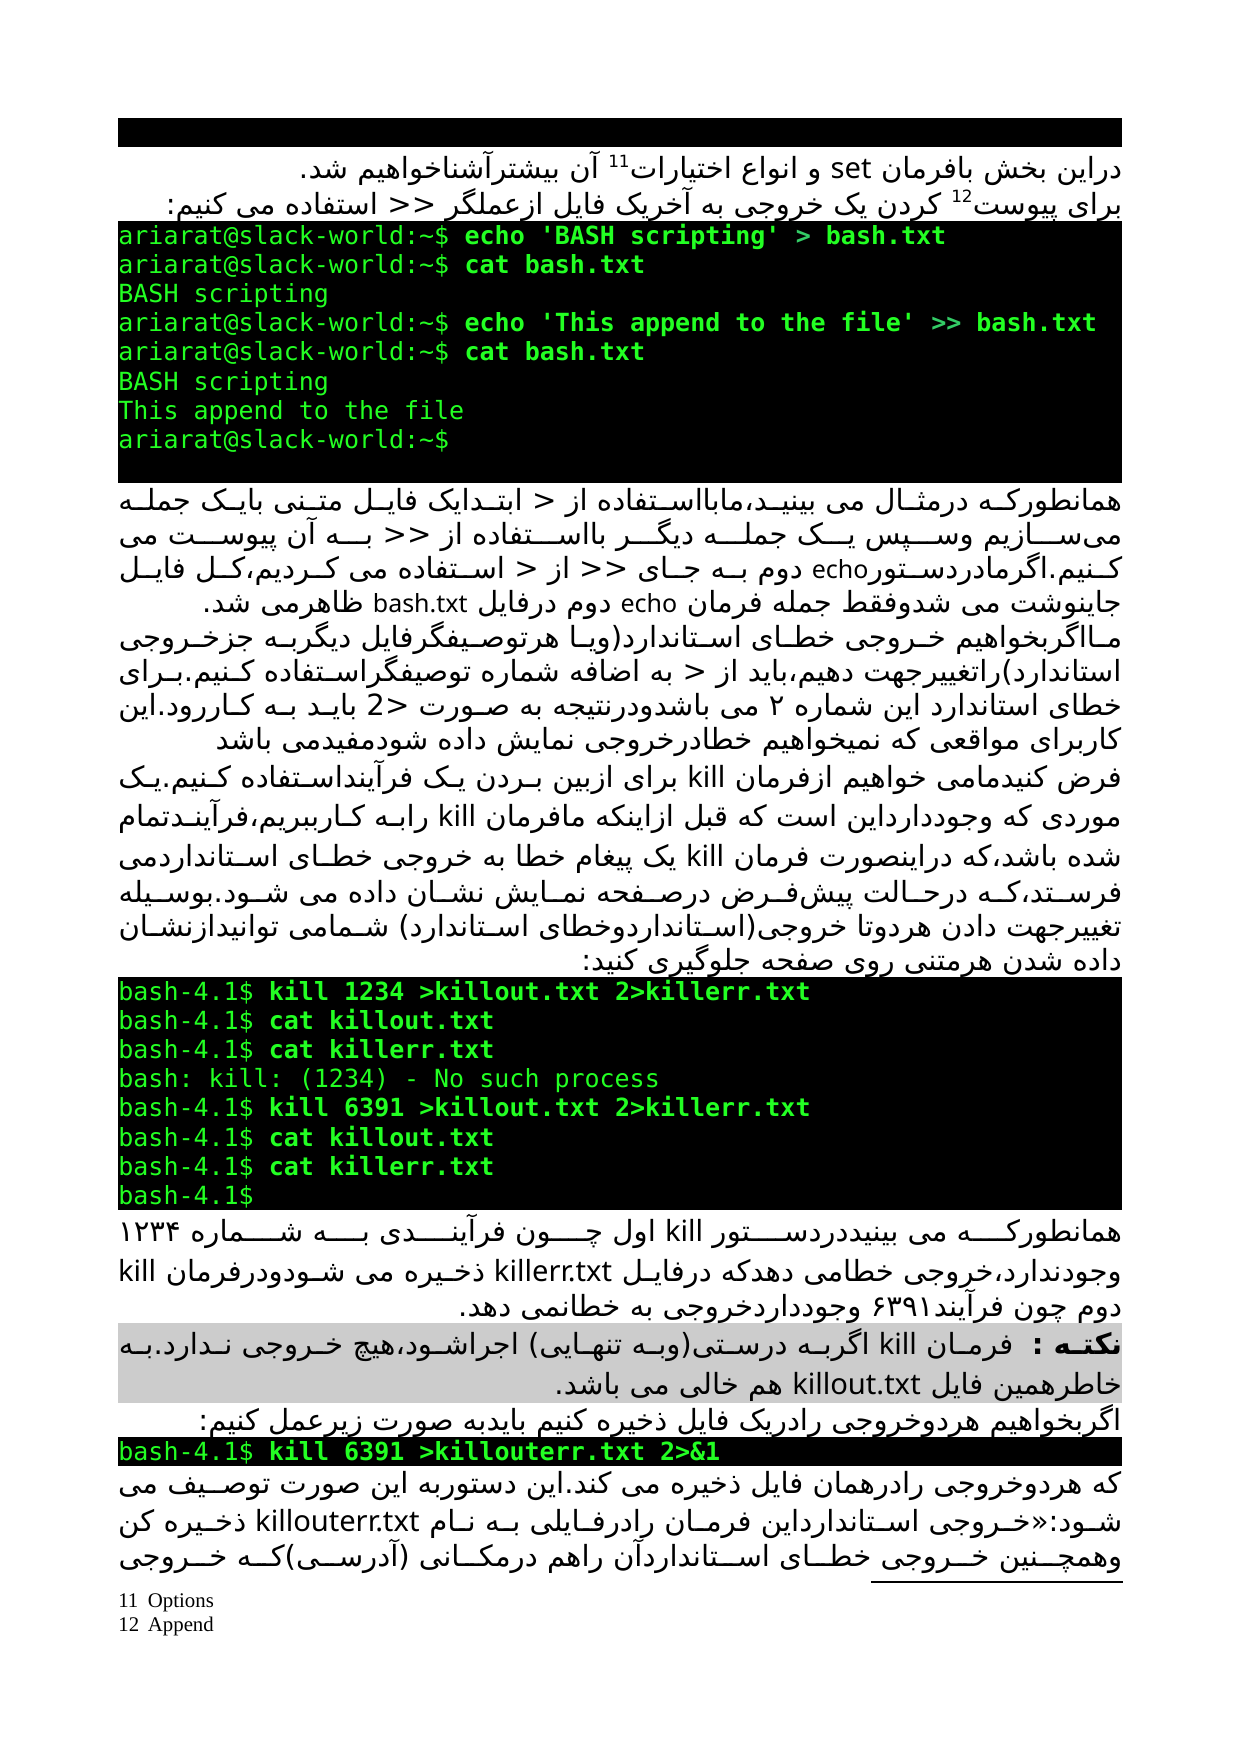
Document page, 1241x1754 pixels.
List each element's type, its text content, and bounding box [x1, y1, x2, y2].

text مااگربخواهیم خروجی خطای استاندارد(ویا هرتوصیفگرفایل دیگربه جزخروجی استاندارد)راتغییرجهت دهیم،باید از < به اضافه شماره توصیفگراستفاده کنیم.برای خطای استاندارد این شماره ۲ می باشدودرنتیجه به صورت <2 باید به کاررود.این کاربرای مواقعی که نمیخواهیم خطادرخروجی نمایش داده شودمفیدمی باشد [118, 620, 1122, 756]
text ariarat@slack-world:~$ echo 'BASH scripting' > bash.txt [118, 221, 1122, 250]
text BASH scripting [118, 367, 1122, 396]
text فرض کنیدمامی خواهیم ازفرمان kill برای ازبین بردن یک فرآینداستفاده کنیم.یک موردی که وجوددارداین است که قبل ازاینکه مافرمان kill رابه کارببریم،فرآیندتمام شده باشد،که دراینصورت فرمان kill یک پیغام خطا به خروجی خطای استانداردمی فرستد،که درحالت پیش‌فرض درصفحه نمایش نشان داده می شود.بوسیله تغییرجهت دادن هردوتا خروجی(استانداردوخطای استاندارد) شمامی توانیدازنشان داده شدن هرمتنی روی صفحه جلوگیری کنید: [118, 756, 1122, 977]
text ariarat@slack-world:~$ cat bash.txt [118, 338, 1122, 367]
text نکته : فرمان kill اگربه درستی(وبه تنهایی) اجراشود،هیچ خروجی ندارد.به خاطرهمین فایل killout.txt هم خالی می باشد. [118, 1323, 1122, 1403]
text اگربخواهیم هردوخروجی رادریک فایل ذخیره کنیم بایدبه صورت زیرعمل کنیم: [118, 1403, 1122, 1437]
text bash-4.1$ kill 1234 >killout.txt 2>killerr.txt [118, 977, 1122, 1006]
text ariarat@slack-world:~$ cat bash.txt [118, 250, 1122, 279]
text Append [118, 1612, 1122, 1636]
text برای پیوست کردن یک خروجی به آخریک فایل ازعملگر << استفاده می کنیم: [118, 187, 1122, 221]
text دراین بخش بافرمان set و انواع اختیارات آن بیشترآشناخواهیم شد. [118, 147, 1122, 187]
text bash-4.1$ [118, 1181, 1122, 1210]
text bash-4.1$ cat killout.txt [118, 1006, 1122, 1035]
text Options [118, 1588, 1122, 1612]
text ariarat@slack-world:~$ echo 'This append to the file' >> bash.txt [118, 308, 1122, 338]
text که هردوخروجی رادرهمان فایل ذخیره می کند.این دستوربه این صورت توصیف می شود:«خروجی استاندارداین فرمان رادرفایلی به نام killouterr.txt ذخیره کن وهمچنین خروجی خطای استانداردآن راهم درمکانی (آدرسی)که خروجی استانداردمی رود،تغییرجهت بده.» [118, 1466, 1122, 1574]
text همانطورکه درمثال می بینید،مابااستفاده از < ابتدایک فایل متنی بایک جمله می‌سازیم وسپس یک جمله دیگر بااستفاده از << به آن پیوست می کنیم.اگرمادردستورecho دوم به جای << از < استفاده می کردیم،کل فایل جاینوشت می شدوفقط جمله فرمان echo دوم درفایل bash.txt ظاهرمی شد. [118, 483, 1122, 620]
text ariarat@slack-world:~$ [118, 425, 1122, 454]
text bash-4.1$ cat killout.txt [118, 1123, 1122, 1152]
text bash-4.1$ kill 6391 >killouterr.txt 2>&1 [118, 1437, 1122, 1466]
text This append to the file [118, 396, 1122, 425]
text bash-4.1$ cat killerr.txt [118, 1152, 1122, 1181]
text همانطورکه می بینیددردستور kill اول چون فرآیندی به شماره ۱۲۳۴ وجودندارد،خروجی خطامی دهدکه درفایل killerr.txt ذخیره می شودودرفرمان kill دوم چون فرآیند۶۳۹۱ وجودداردخروجی به خطانمی دهد. [118, 1210, 1122, 1323]
text bash: kill: (1234) - No such process [118, 1064, 1122, 1093]
text BASH scripting [118, 279, 1122, 308]
text bash-4.1$ kill 6391 >killout.txt 2>killerr.txt [118, 1093, 1122, 1123]
text bash-4.1$ cat killerr.txt [118, 1035, 1122, 1064]
